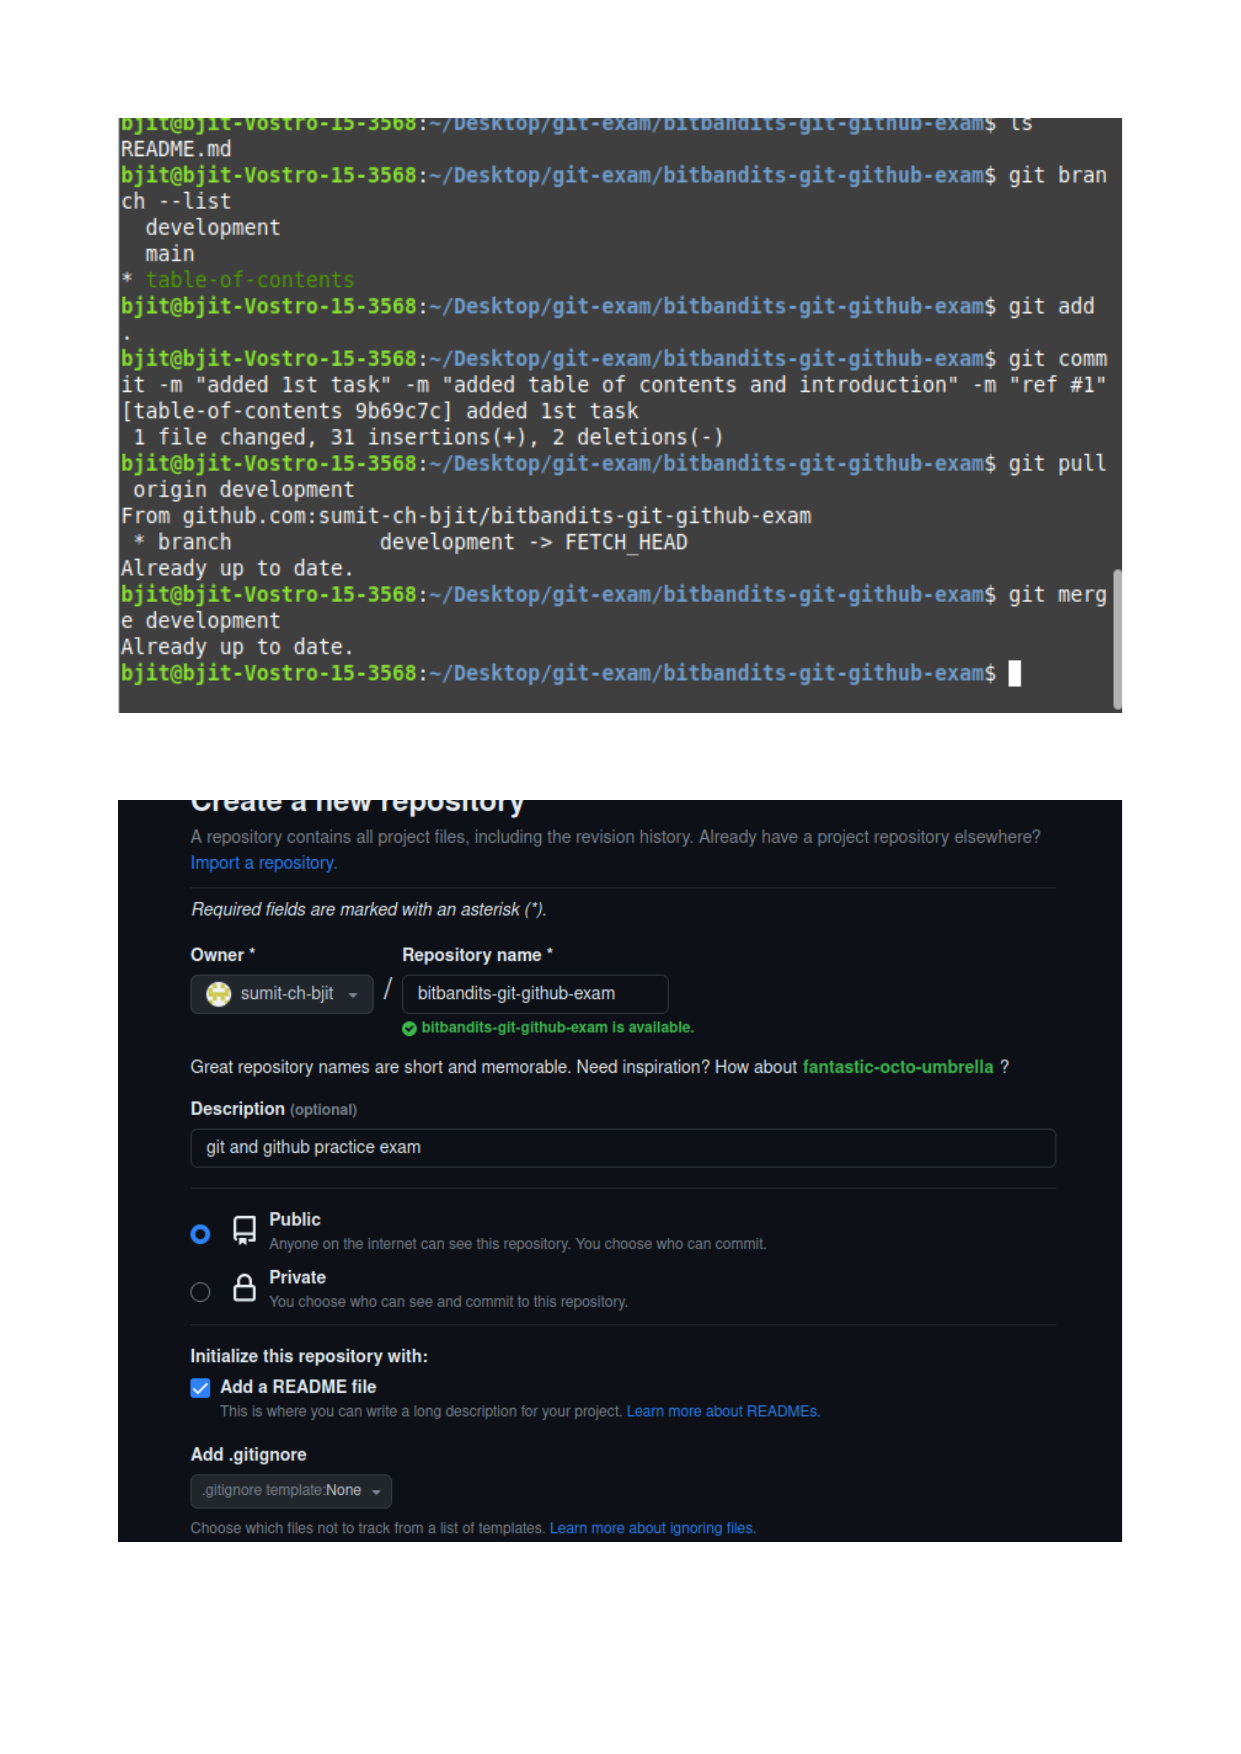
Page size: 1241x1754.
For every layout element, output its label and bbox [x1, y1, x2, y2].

picture [118, 800, 1123, 1542]
picture [118, 118, 1123, 713]
